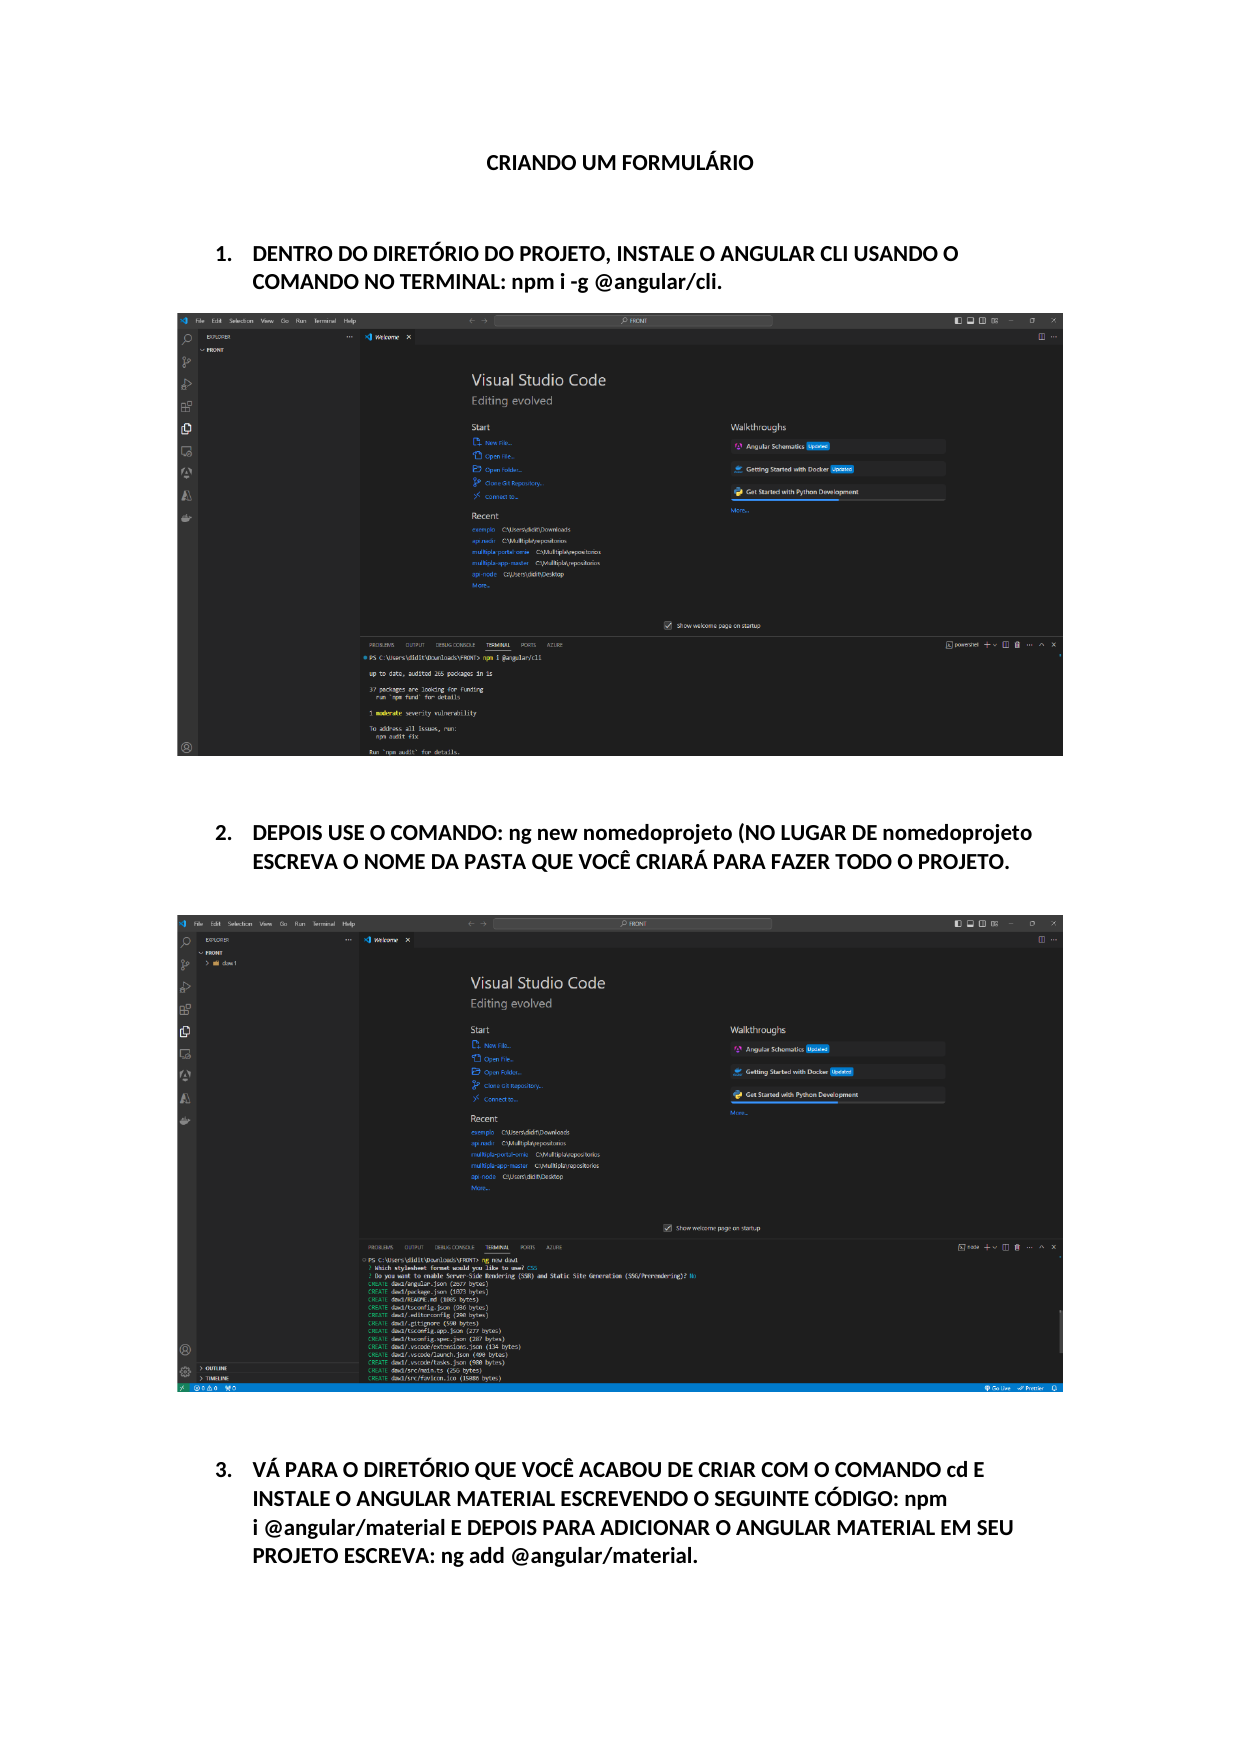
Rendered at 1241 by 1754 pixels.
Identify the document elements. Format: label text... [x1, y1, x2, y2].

list DEPOIS USE O COMANDO: ng new nomedoprojeto (NO LUGAR DE nomedoprojeto ESCREVA O NOME DA PASTA QUE VOCÊ CRIARÁ PARA FAZER TODO O PROJETO. [215, 818, 1063, 875]
list DENTRO DO DIRETÓRIO DO PROJETO, INSTALE O ANGULAR CLI USANDO O COMANDO NO TERMINAL: npm i -g @angular/cli. [215, 239, 1063, 296]
text CRIANDO UM FORMULÁRIO [177, 148, 1063, 176]
picture [177, 313, 1063, 756]
picture [177, 915, 1063, 1392]
list VÁ PARA O DIRETÓRIO QUE VOCÊ ACABOU DE CRIAR COM O COMANDO cd E INSTALE O ANGULAR MATERIAL ESCREVENDO O SEGUINTE CÓDIGO: npm i @angular/material E DEPOIS PARA ADICIONAR O ANGULAR MATERIAL EM SEU PROJETO ESCREVA: ng add @angular/material. [215, 1455, 1063, 1570]
